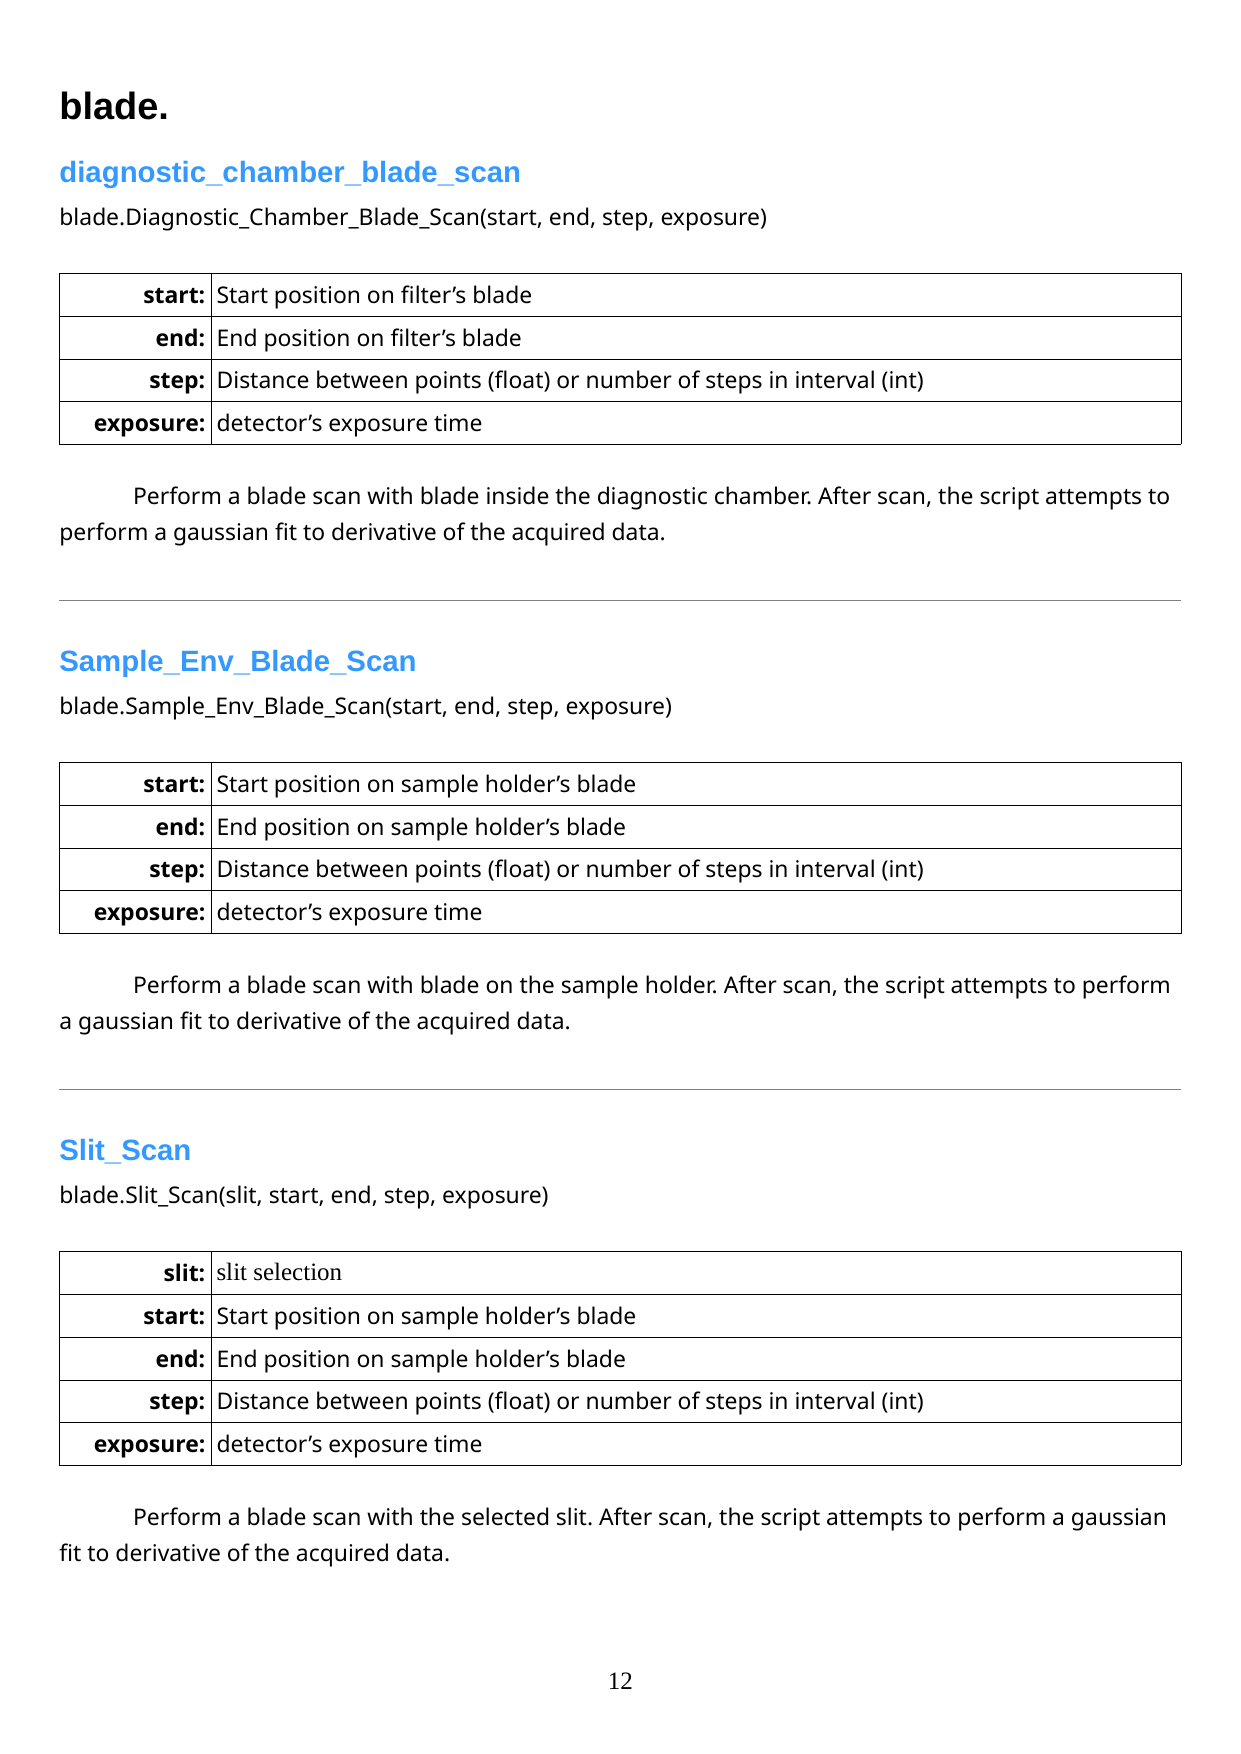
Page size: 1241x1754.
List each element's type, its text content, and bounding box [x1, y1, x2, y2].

table_cell step: [60, 360, 211, 401]
table_cell end: [60, 1338, 211, 1379]
table_cell step: [60, 1381, 211, 1422]
table_cell detector’s exposure time [212, 1423, 1181, 1465]
text Perform a blade scan with blade inside the diagnostic chamber. After scan, the script attempts to perform a gaussian fit to derivative of the acquired data. [59, 480, 1181, 547]
table_cell start: [60, 1295, 211, 1337]
subtitle diagnostic_chamber_blade_scan [59, 155, 1181, 188]
table_cell end: [60, 806, 211, 848]
table_cell Distance between points (float) or number of steps in interval (int) [212, 360, 1181, 401]
table_cell End position on filter’s blade [212, 317, 1181, 358]
table_header Start position on filter’s blade [212, 274, 1181, 316]
subtitle blade. [59, 84, 1181, 128]
table_cell exposure: [60, 1423, 211, 1465]
table_cell End position on sample holder’s blade [212, 1338, 1181, 1379]
table_cell Distance between points (float) or number of steps in interval (int) [212, 849, 1181, 890]
text Perform a blade scan with blade on the sample holder. After scan, the script attempts to perform a gaussian fit to derivative of the acquired data. [59, 969, 1181, 1036]
table_header Start position on sample holder’s blade [212, 763, 1181, 805]
table_cell Start position on sample holder’s blade [212, 1295, 1181, 1337]
table_cell end: [60, 317, 211, 358]
subtitle Sample_Env_Blade_Scan [59, 644, 1181, 678]
table_cell exposure: [60, 402, 211, 444]
table_cell Distance between points (float) or number of steps in interval (int) [212, 1381, 1181, 1422]
table_cell detector’s exposure time [212, 402, 1181, 444]
table_header start: [60, 763, 211, 805]
table_header slit: [60, 1252, 211, 1294]
subtitle Slit_Scan [59, 1133, 1181, 1167]
text Perform a blade scan with the selected slit. After scan, the script attempts to perform a gaussian fit to derivative of the acquired data. [59, 1501, 1181, 1568]
table_cell step: [60, 849, 211, 890]
text blade.Sample_Env_Blade_Scan(start, end, step, exposure) [59, 690, 1181, 721]
text blade.Slit_Scan(slit, start, end, step, exposure) [59, 1179, 1181, 1210]
text blade.Diagnostic_Chamber_Blade_Scan(start, end, step, exposure) [59, 201, 1181, 232]
table_cell detector’s exposure time [212, 891, 1181, 933]
table_cell End position on sample holder’s blade [212, 806, 1181, 848]
table_header start: [60, 274, 211, 316]
table_header slit selection [212, 1252, 1181, 1294]
table_cell exposure: [60, 891, 211, 933]
